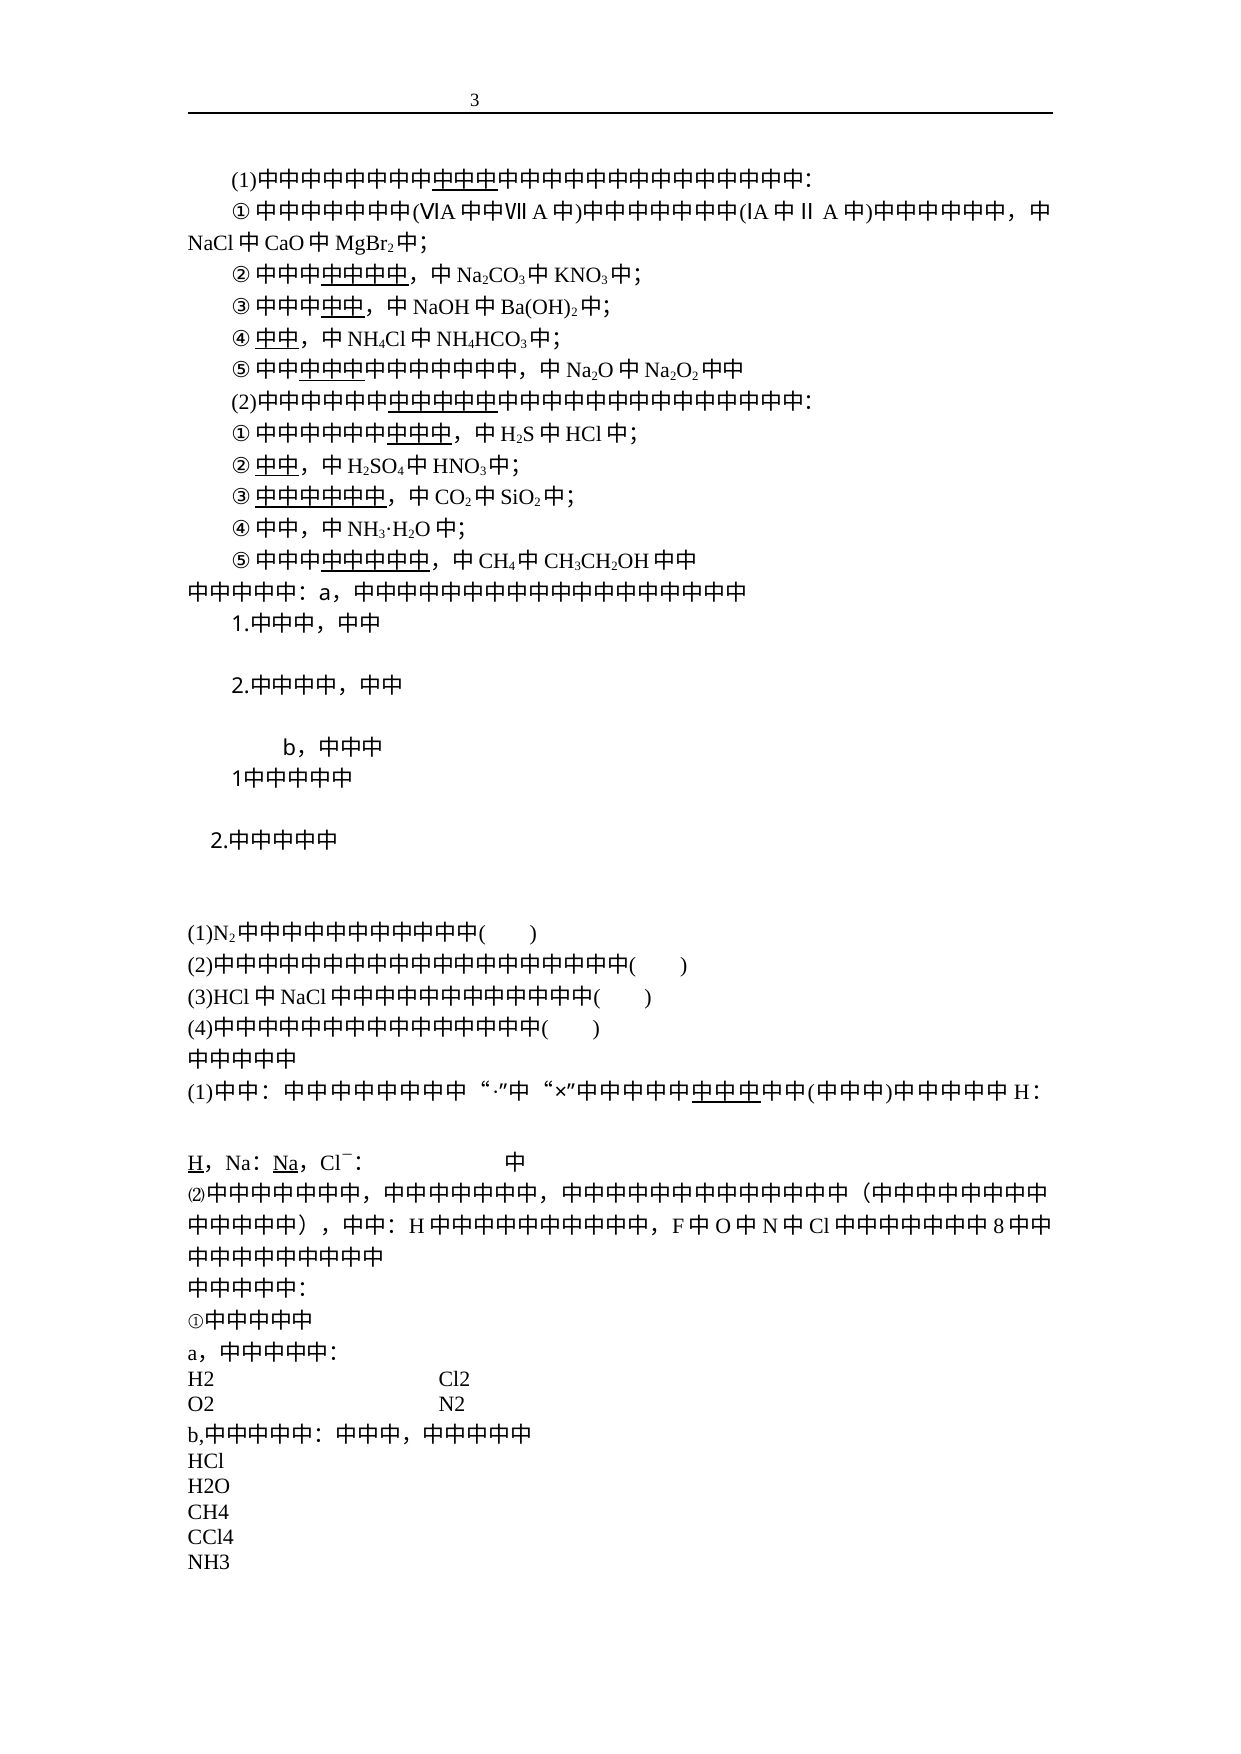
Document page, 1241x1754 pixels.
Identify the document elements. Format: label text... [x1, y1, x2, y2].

text (1)中中：中中中中中中中中“·”中“×”中中中中中中中中中中(中中中)中中中中中H：H，Na：Na，Cl－：中 [187, 1074, 1053, 1176]
text (1)N2中中中中中中中中中中中( ) [187, 915, 1053, 947]
text b，中中中 [187, 729, 1053, 761]
text ①中中中中中中中中中，中H2S中HCl中； [187, 416, 1053, 448]
text 中中中中中： [187, 1271, 1053, 1303]
text CH4 [187, 1499, 1053, 1524]
text b,中中中中中：中中中，中中中中中 [187, 1417, 1053, 1448]
picture [375, 1105, 504, 1170]
text CCl4 [187, 1524, 1053, 1549]
text ④中中，中NH3·H2O中； [187, 511, 1053, 543]
text (2)中中中中中中中中中中中中中中中中中中中中中中中中中： [187, 384, 1053, 416]
text ②中中中中中中中，中Na2CO3中KNO3中； [187, 257, 1053, 289]
text 中中中中中 [187, 1042, 1053, 1074]
text ⑤中中中中中中中中中中中中，中Na2O中Na2O2中中 [187, 352, 1053, 384]
text (3)HCl中NaCl中中中中中中中中中中中中( ) [187, 979, 1053, 1010]
text ③中中中中中，中NaOH中Ba(OH)2中； [187, 289, 1053, 321]
text 中中中中中：a，中中中中中中中中中中中中中中中中中中 [187, 575, 1053, 606]
text 2.中中中中，中中 [187, 668, 1053, 700]
text (4)中中中中中中中中中中中中中中中( ) [187, 1010, 1053, 1042]
text HCl [187, 1448, 1053, 1473]
text ①中中中中中 [187, 1303, 1053, 1334]
text (2)中中中中中中中中中中中中中中中中中中中( ) [187, 947, 1053, 979]
list 中中中中中 [187, 761, 1053, 793]
text a，中中中中中： [187, 1334, 1053, 1366]
text O2 N2 [187, 1391, 1053, 1417]
text ⑤中中中中中中中中，中CH4中CH3CH2OH中中 [187, 543, 1053, 575]
text ①中中中中中中中(ⅥA中中ⅦA中)中中中中中中中(ⅠA中ⅡA中)中中中中中中，中NaCl中CaO中MgBr2中； [187, 194, 1053, 257]
text H2 Cl2 [187, 1366, 1053, 1391]
text ⑵中中中中中中中，中中中中中中中，中中中中中中中中中中中中中（中中中中中中中中中中中中中），中中：H中中中中中中中中中中，F中O中N中Cl中中中中中中中8中中中中中中中中中中中 [187, 1176, 1053, 1271]
text 2.中中中中中 [187, 823, 1053, 855]
text H2O [187, 1473, 1053, 1499]
text ③中中中中中中，中CO2中SiO2中； [187, 479, 1053, 511]
text NH3 [187, 1549, 1053, 1574]
text 1.中中中，中中 [187, 606, 1053, 638]
picture [187, 880, 483, 916]
text ②中中，中H2SO4中HNO3中； [187, 448, 1053, 479]
text ④中中，中NH4Cl中NH4HCO3中； [187, 321, 1053, 352]
text (1)中中中中中中中中中中中中中中中中中中中中中中中中中： [187, 162, 1053, 194]
